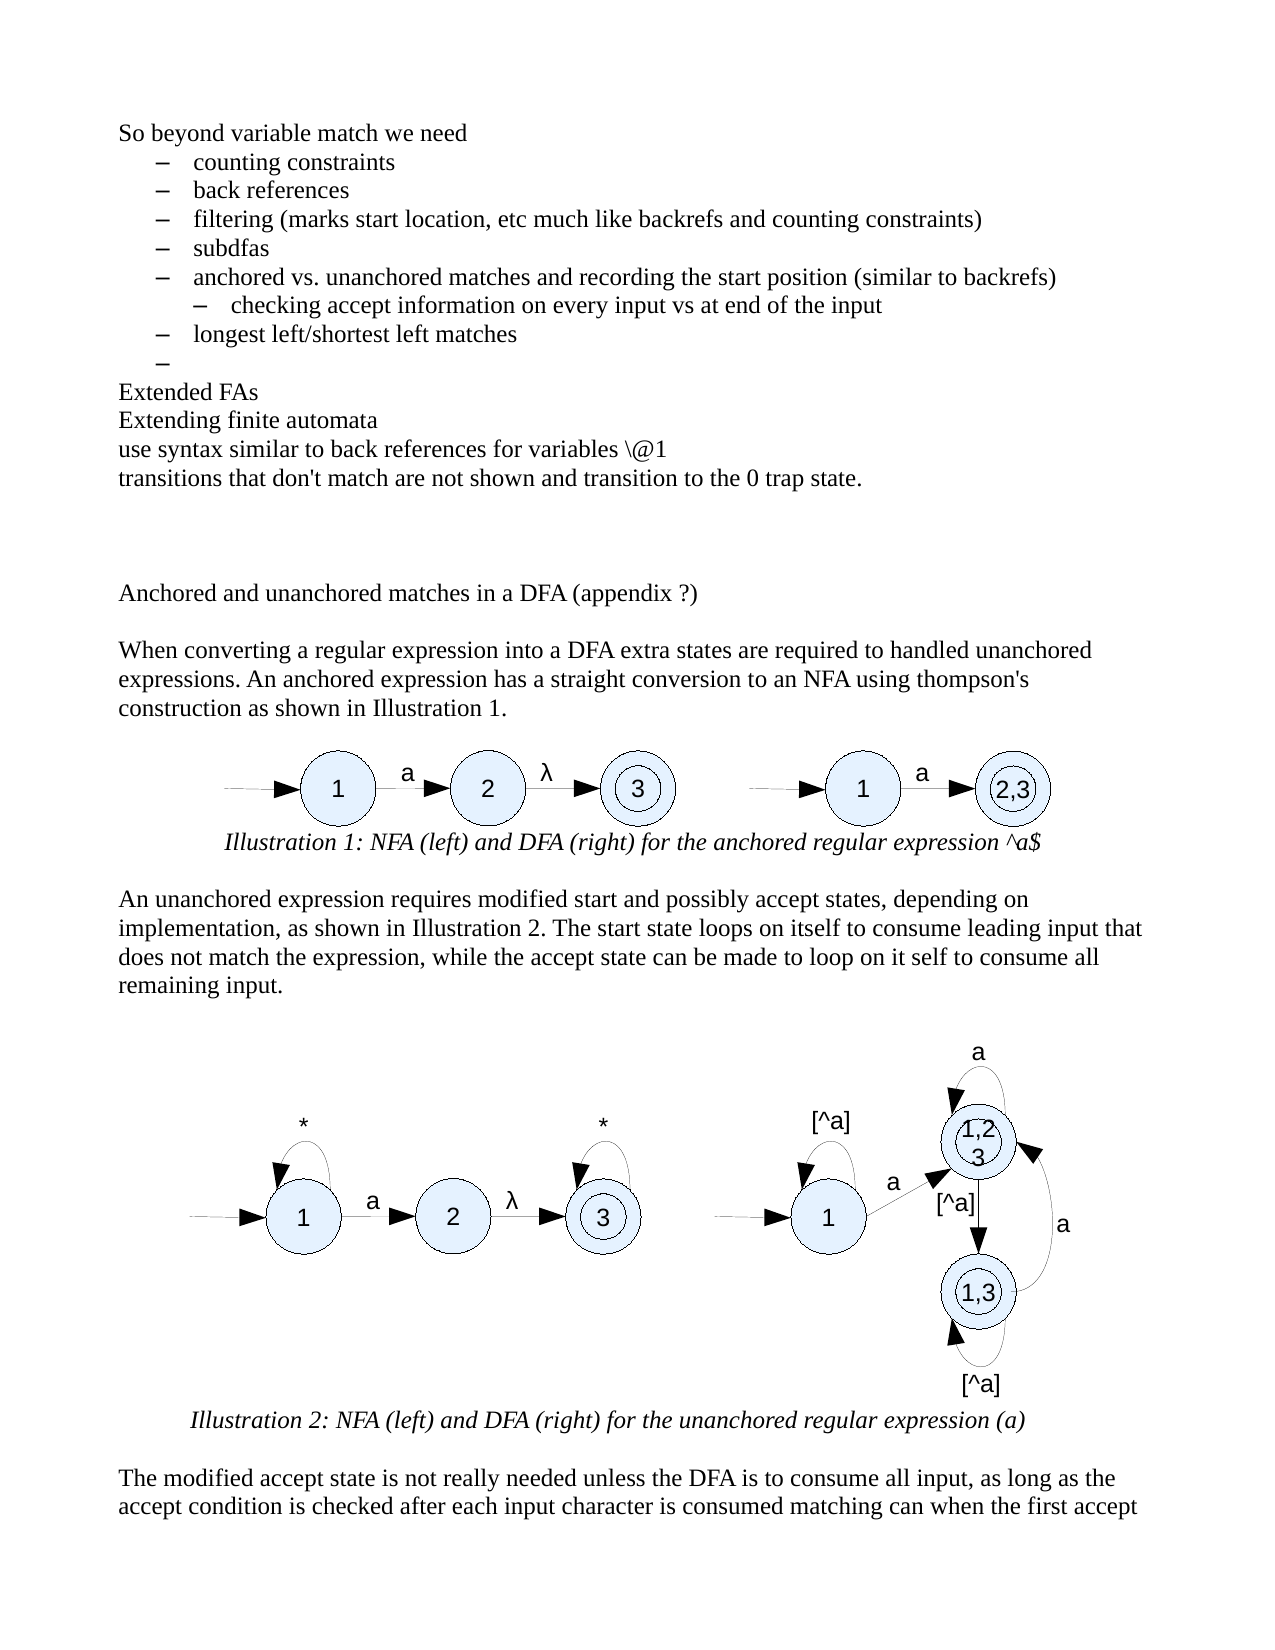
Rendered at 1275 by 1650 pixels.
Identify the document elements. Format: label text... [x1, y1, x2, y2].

text So beyond variable match we need [118, 118, 1157, 147]
list back references [156, 176, 1157, 204]
list anchored vs. unanchored matches and recording the start position (similar to backrefs) [156, 262, 1157, 291]
text Extended FAs [118, 377, 1157, 406]
text Illustration 2: NFA (left) and DFA (right) for the unanchored regular expression (a) [190, 1042, 1085, 1434]
list checking accept information on every input vs at end of the input [193, 291, 1157, 319]
list filtering (marks start location, etc much like backrefs and counting constraints) [156, 204, 1157, 233]
list counting constraints [156, 147, 1157, 176]
text transitions that don't match are not shown and transition to the 0 trap state. [118, 463, 1157, 492]
text The modified accept state is not really needed unless the DFA is to consume all input, as long as the accept condition is checked after each input character is consumed matching can when the first accept [118, 1463, 1157, 1520]
text Anchored and unanchored matches in a DFA (appendix ?) [118, 578, 1157, 607]
text When converting a regular expression into a DFA extra states are required to handled unanchored expressions. An anchored expression has a straight conversion to an NFA using thompson's construction as shown in Illustration 1. [118, 636, 1157, 722]
list longest left/shortest left matches [156, 319, 1157, 348]
list subdfas [156, 233, 1157, 262]
text Illustration 1: NFA (left) and DFA (right) for the anchored regular expression ^a$ [224, 763, 1051, 855]
text use syntax similar to back references for variables \@1 [118, 434, 1157, 463]
text Extending finite automata [118, 406, 1157, 434]
text An unanchored expression requires modified start and possibly accept states, depending on implementation, as shown in Illustration 2. The start state loops on itself to consume leading input that does not match the expression, while the accept state can be made to loop on it self to consume all remaining input. [118, 884, 1157, 999]
